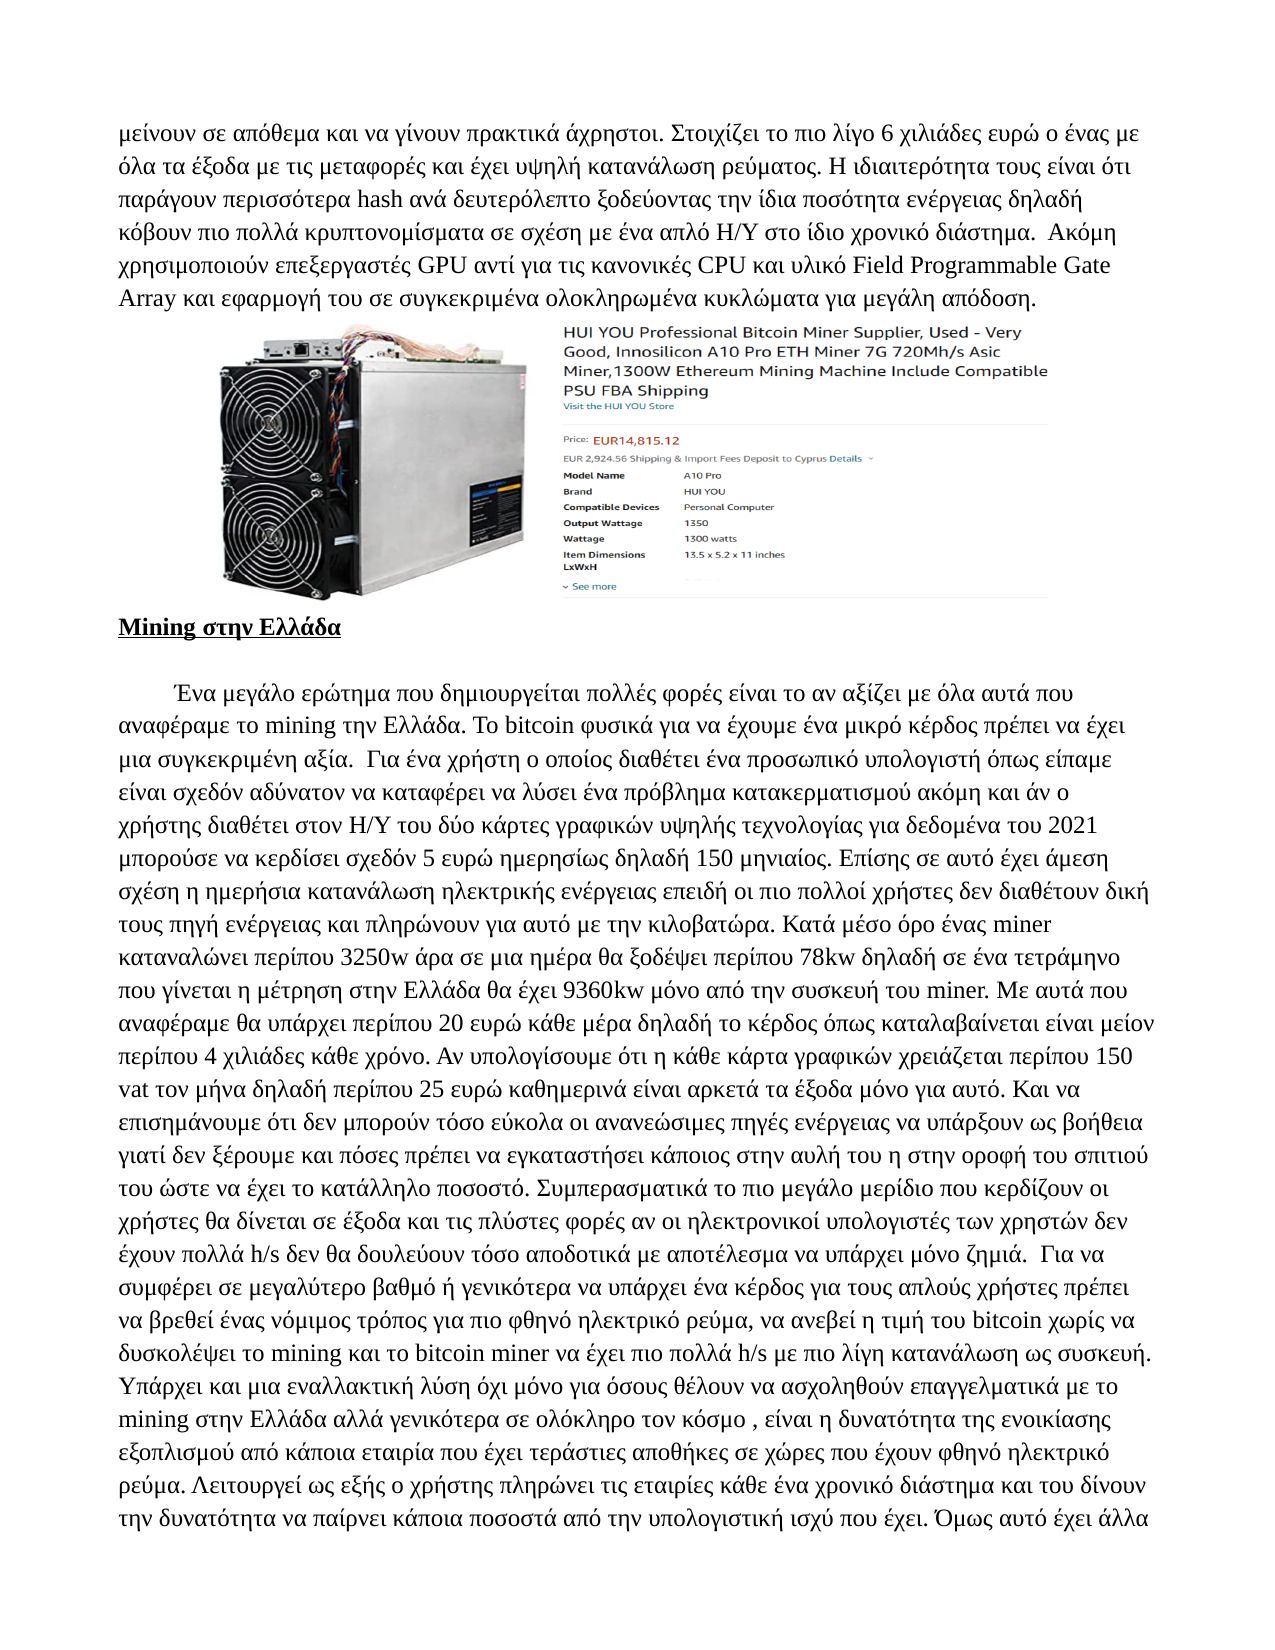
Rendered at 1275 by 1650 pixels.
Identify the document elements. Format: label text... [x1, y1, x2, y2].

picture [215, 324, 1049, 608]
text Ένα μεγάλο ερώτημα που δημιουργείται πολλές φορές είναι το αν αξίζει με όλα αυτά που αναφέραμε το mining την Ελλάδα. Το bitcoin φυσικά για να έχουμε ένα μικρό κέρδος πρέπει να έχει μια συγκεκριμένη αξία. Για ένα χρήστη ο οποίος διαθέτει ένα προσωπικό υπολογιστή όπως είπαμε είναι σχεδόν αδύνατον να καταφέρει να λύσει ένα πρόβλημα κατακερματισμού ακόμη και άν ο χρήστης διαθέτει στον Η/Υ του δύο κάρτες γραφικών υψηλής τεχνολογίας για δεδομένα του 2021 μπορούσε να κερδίσει σχεδόν 5 ευρώ ημερησίως δηλαδή 150 μηνιαίος. Επίσης σε αυτό έχει άμεση σχέση η ημερήσια κατανάλωση ηλεκτρικής ενέργειας επειδή οι πιο πολλοί χρήστες δεν διαθέτουν δική τους πηγή ενέργειας και πληρώνουν για αυτό με την κιλοβατώρα. Κατά μέσο όρο ένας miner καταναλώνει περίπου 3250w άρα σε μια ημέρα θα ξοδέψει περίπου 78kw δηλαδή σε ένα τετράμηνο που γίνεται η μέτρηση στην Ελλάδα θα έχει 9360kw μόνο από την συσκευή του miner. Με αυτά που αναφέραμε θα υπάρχει περίπου 20 ευρώ κάθε μέρα δηλαδή το κέρδος όπως καταλαβαίνεται είναι μείον περίπου 4 χιλιάδες κάθε χρόνο. Αν υπολογίσουμε ότι η κάθε κάρτα γραφικών χρειάζεται περίπου 150 vat τον μήνα δηλαδή περίπου 25 ευρώ καθημερινά είναι αρκετά τα έξοδα μόνο για αυτό. Και να επισημάνουμε ότι δεν μπορούν τόσο εύκολα οι ανανεώσιμες πηγές ενέργειας να υπάρξουν ως βοήθεια γιατί δεν ξέρουμε και πόσες πρέπει να εγκαταστήσει κάποιος στην αυλή του η στην οροφή του σπιτιού του ώστε να έχει το κατάλληλο ποσοστό. Συμπερασματικά το πιο μεγάλο μερίδιο που κερδίζουν οι χρήστες θα δίνεται σε έξοδα και τις πλύστες φορές αν οι ηλεκτρονικοί υπολογιστές των χρηστών δεν έχουν πολλά h/s δεν θα δουλεύουν τόσο αποδοτικά με αποτέλεσμα να υπάρχει μόνο ζημιά. Για να συμφέρει σε μεγαλύτερο βαθμό ή γενικότερα να υπάρχει ένα κέρδος για τους απλούς χρήστες πρέπει να βρεθεί ένας νόμιμος τρόπος για πιο φθηνό ηλεκτρικό ρεύμα, να ανεβεί η τιμή του bitcoin χωρίς να δυσκολέψει το mining και το bitcoin miner να έχει πιο πολλά h/s με πιο λίγη κατανάλωση ως συσκευή. Υπάρχει και μια εναλλακτική λύση όχι μόνο για όσους θέλουν να ασχοληθούν επαγγελματικά με το mining στην Ελλάδα αλλά γενικότερα σε ολόκληρο τον κόσμο , είναι η δυνατότητα της ενοικίασης εξοπλισμού από κάποια εταιρία που έχει τεράστιες αποθήκες σε χώρες που έχουν φθηνό ηλεκτρικό ρεύμα. Λειτουργεί ως εξής ο χρήστης πληρώνει τις εταιρίες κάθε ένα χρονικό διάστημα και του δίνουν την δυνατότητα να παίρνει κάποια ποσοστά από την υπολογιστική ισχύ που έχει. Όμως αυτό έχει άλλα [118, 678, 1157, 1532]
text μείνουν σε απόθεμα και να γίνουν πρακτικά άχρηστοι. Στοιχίζει το πιο λίγο 6 χιλιάδες ευρώ ο ένας με όλα τα έξοδα με τις μεταφορές και έχει υψηλή κατανάλωση ρεύματος. Η ιδιαιτερότητα τους είναι ότι παράγουν περισσότερα hash ανά δευτερόλεπτο ξοδεύοντας την ίδια ποσότητα ενέργειας δηλαδή κόβουν πιο πολλά κρυπτονομίσματα σε σχέση με ένα απλό Η/Υ στο ίδιο χρονικό διάστημα. Ακόμη χρησιμοποιούν επεξεργαστές GPU αντί για τις κανονικές CPU και υλικό Field Programmable Gate Array και εφαρμογή του σε συγκεκριμένα ολοκληρωμένα κυκλώματα για μεγάλη απόδοση. [118, 118, 1157, 312]
text Mining στην Ελλάδα [118, 316, 1157, 640]
